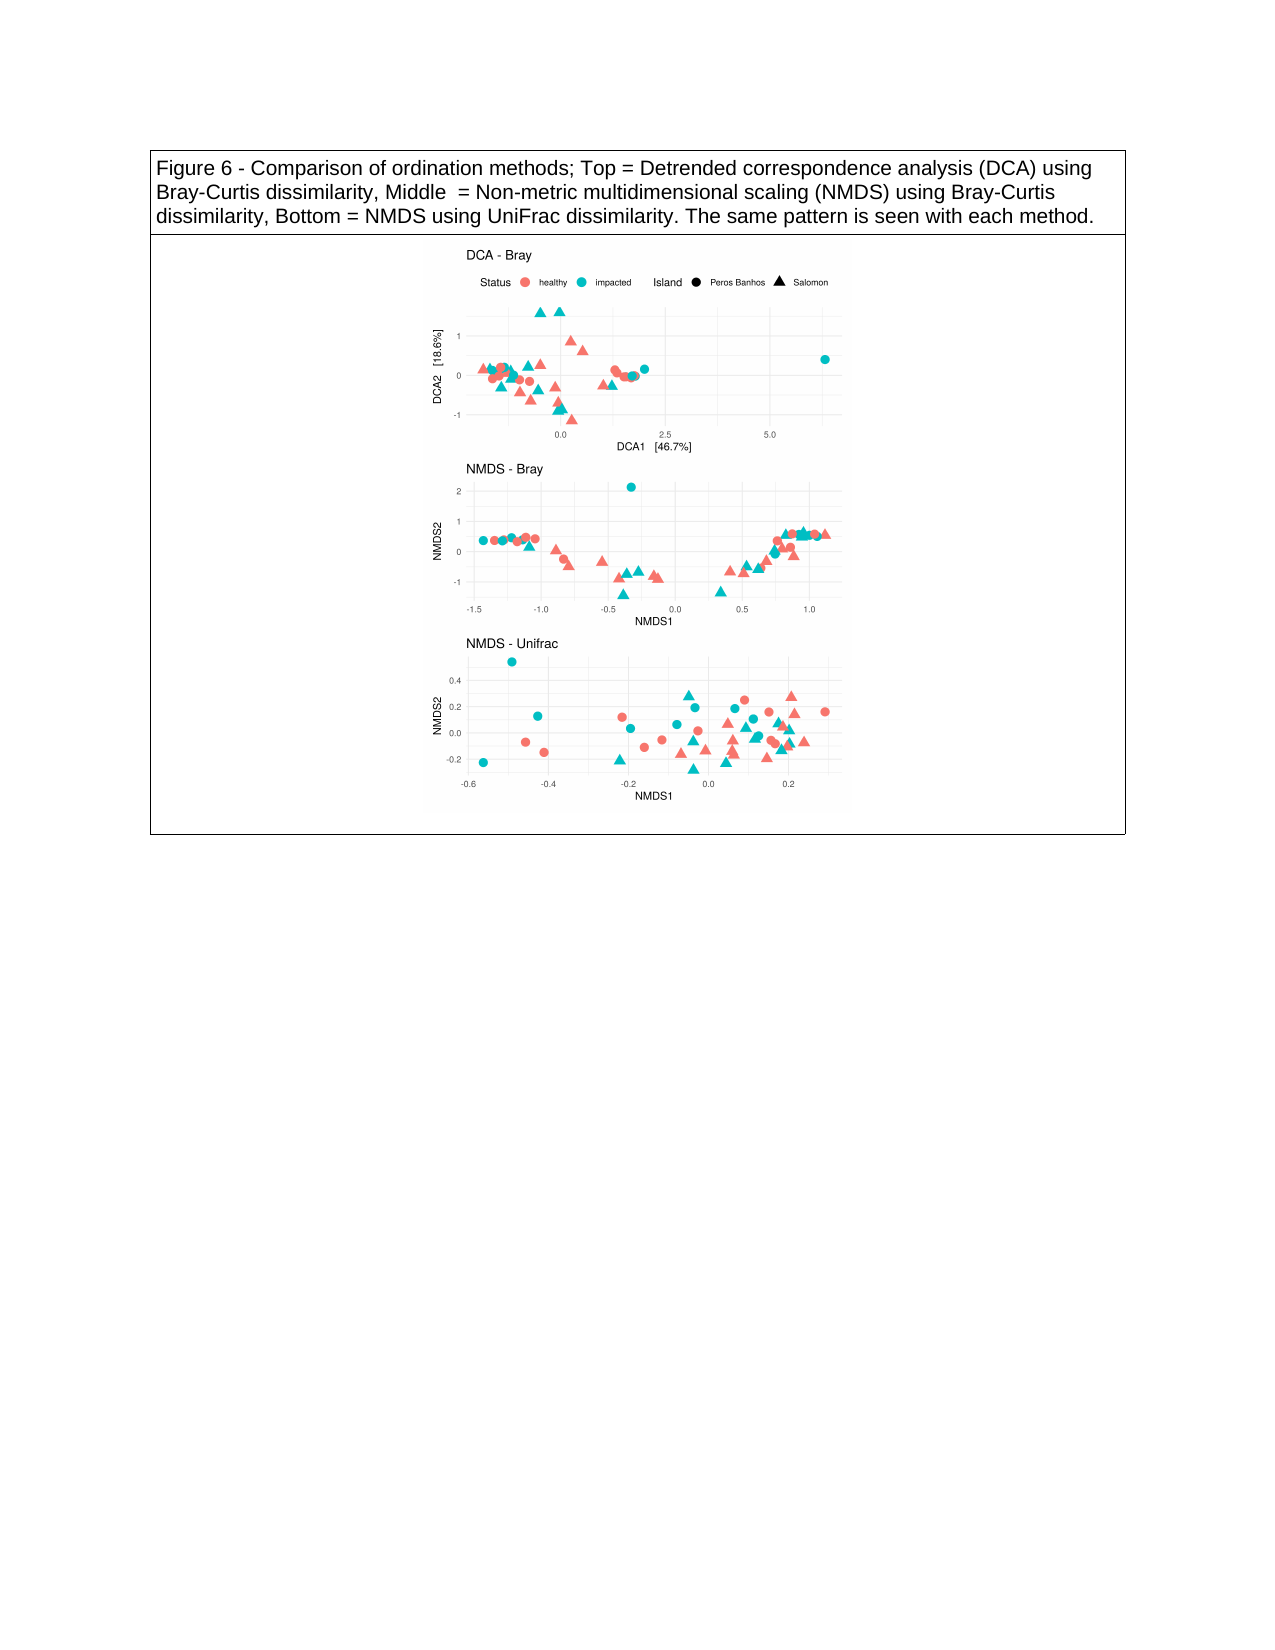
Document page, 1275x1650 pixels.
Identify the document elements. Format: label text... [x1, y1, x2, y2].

picture [422, 239, 853, 813]
table_cell [151, 235, 1125, 833]
table_header Figure 6 - Comparison of ordination methods; Top = Detrended correspondence analysis (DCA) using Bray-Curtis dissimilarity, Middle = Non-metric multidimensional scaling (NMDS) using Bray-Curtis dissimilarity, Bottom = NMDS using UniFrac dissimilarity. The same pattern is seen with each method. [151, 151, 1125, 233]
